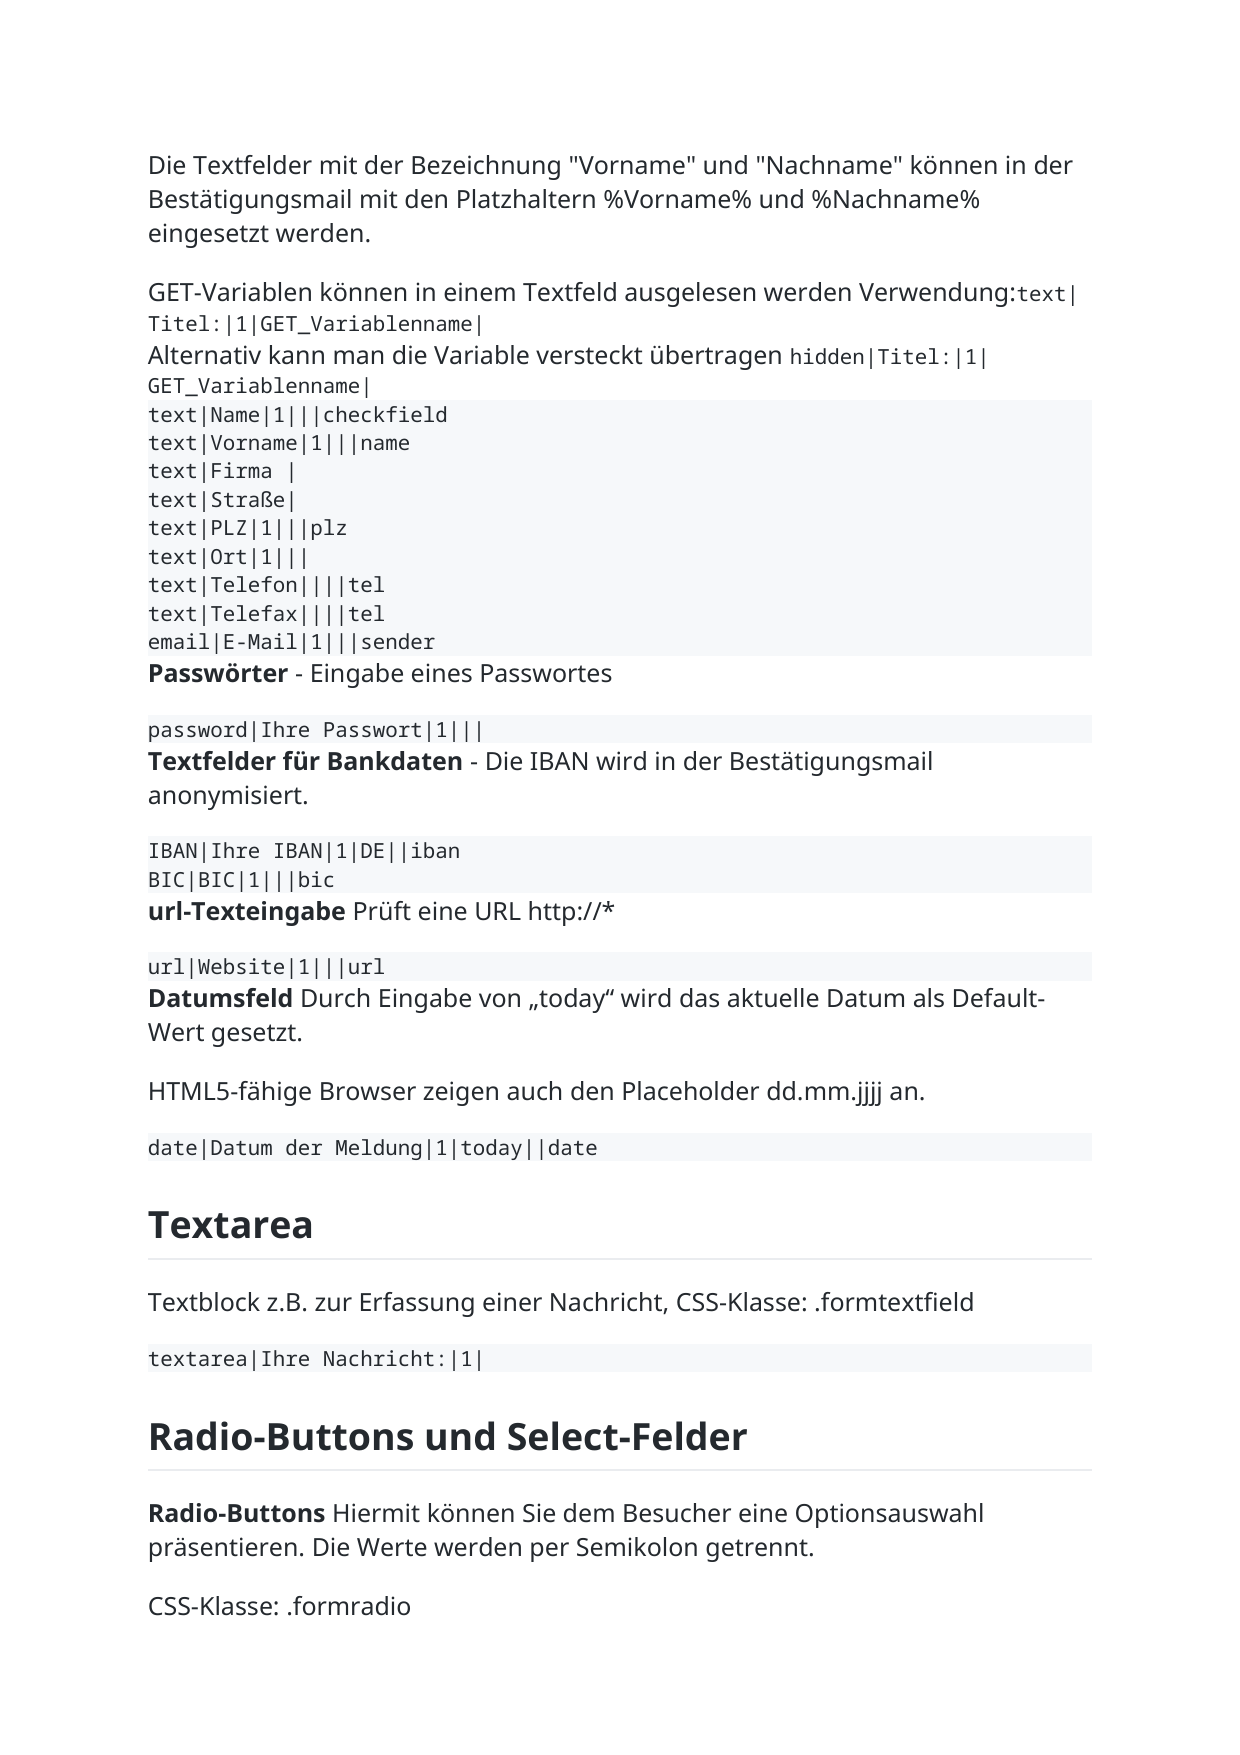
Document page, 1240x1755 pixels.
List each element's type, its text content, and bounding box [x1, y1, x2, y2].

text Textfelder für Bankdaten - Die IBAN wird in der Bestätigungsmail anonymisiert. [148, 743, 1092, 811]
text text|PLZ|1|||plz [148, 513, 1092, 542]
text date|Datum der Meldung|1|today||date [148, 1133, 1092, 1161]
text GET-Variablen können in einem Textfeld ausgelesen werden Verwendung:text|Titel:|1|GET_Variablenname| [148, 275, 1092, 337]
text IBAN|Ihre IBAN|1|DE||iban [148, 836, 1092, 865]
text Die Textfelder mit der Bezeichnung "Vorname" und "Nachname" können in der Bestätigungsmail mit den Platzhaltern %Vorname% und %Nachname% eingesetzt werden. [148, 148, 1092, 250]
text text|Telefon||||tel [148, 570, 1092, 599]
text text|Ort|1||| [148, 542, 1092, 570]
text text|Vorname|1|||name [148, 428, 1092, 457]
text Passwörter - Eingabe eines Passwortes [148, 656, 1092, 690]
text textarea|Ihre Nachricht:|1| [148, 1344, 1092, 1372]
text Radio-Buttons Hiermit können Sie dem Besucher eine Optionsauswahl präsentieren. Die Werte werden per Semikolon getrennt. [148, 1496, 1092, 1564]
text email|E-Mail|1|||sender [148, 627, 1092, 656]
subtitle Textarea [148, 1199, 1092, 1258]
text url-Texteingabe Prüft eine URL http://* [148, 893, 1092, 927]
subtitle Radio-Buttons und Select-Felder [148, 1410, 1092, 1469]
text BIC|BIC|1|||bic [148, 865, 1092, 893]
text password|Ihre Passwort|1||| [148, 715, 1092, 743]
text text|Name|1|||checkfield [148, 400, 1092, 428]
text text|Telefax||||tel [148, 599, 1092, 627]
text Alternativ kann man die Variable versteckt übertragen hidden|Titel:|1|GET_Variablenname| [148, 337, 1092, 400]
text url|Website|1|||url [148, 952, 1092, 981]
text Textblock z.B. zur Erfassung einer Nachricht, CSS-Klasse: .formtextfield [148, 1285, 1092, 1319]
text Datumsfeld Durch Eingabe von „today“ wird das aktuelle Datum als Default-Wert gesetzt. [148, 981, 1092, 1049]
text CSS-Klasse: .formradio [148, 1589, 1092, 1623]
text HTML5-fähige Browser zeigen auch den Placeholder dd.mm.jjjj an. [148, 1074, 1092, 1108]
text text|Firma | [148, 457, 1092, 485]
text text|Straße| [148, 485, 1092, 513]
